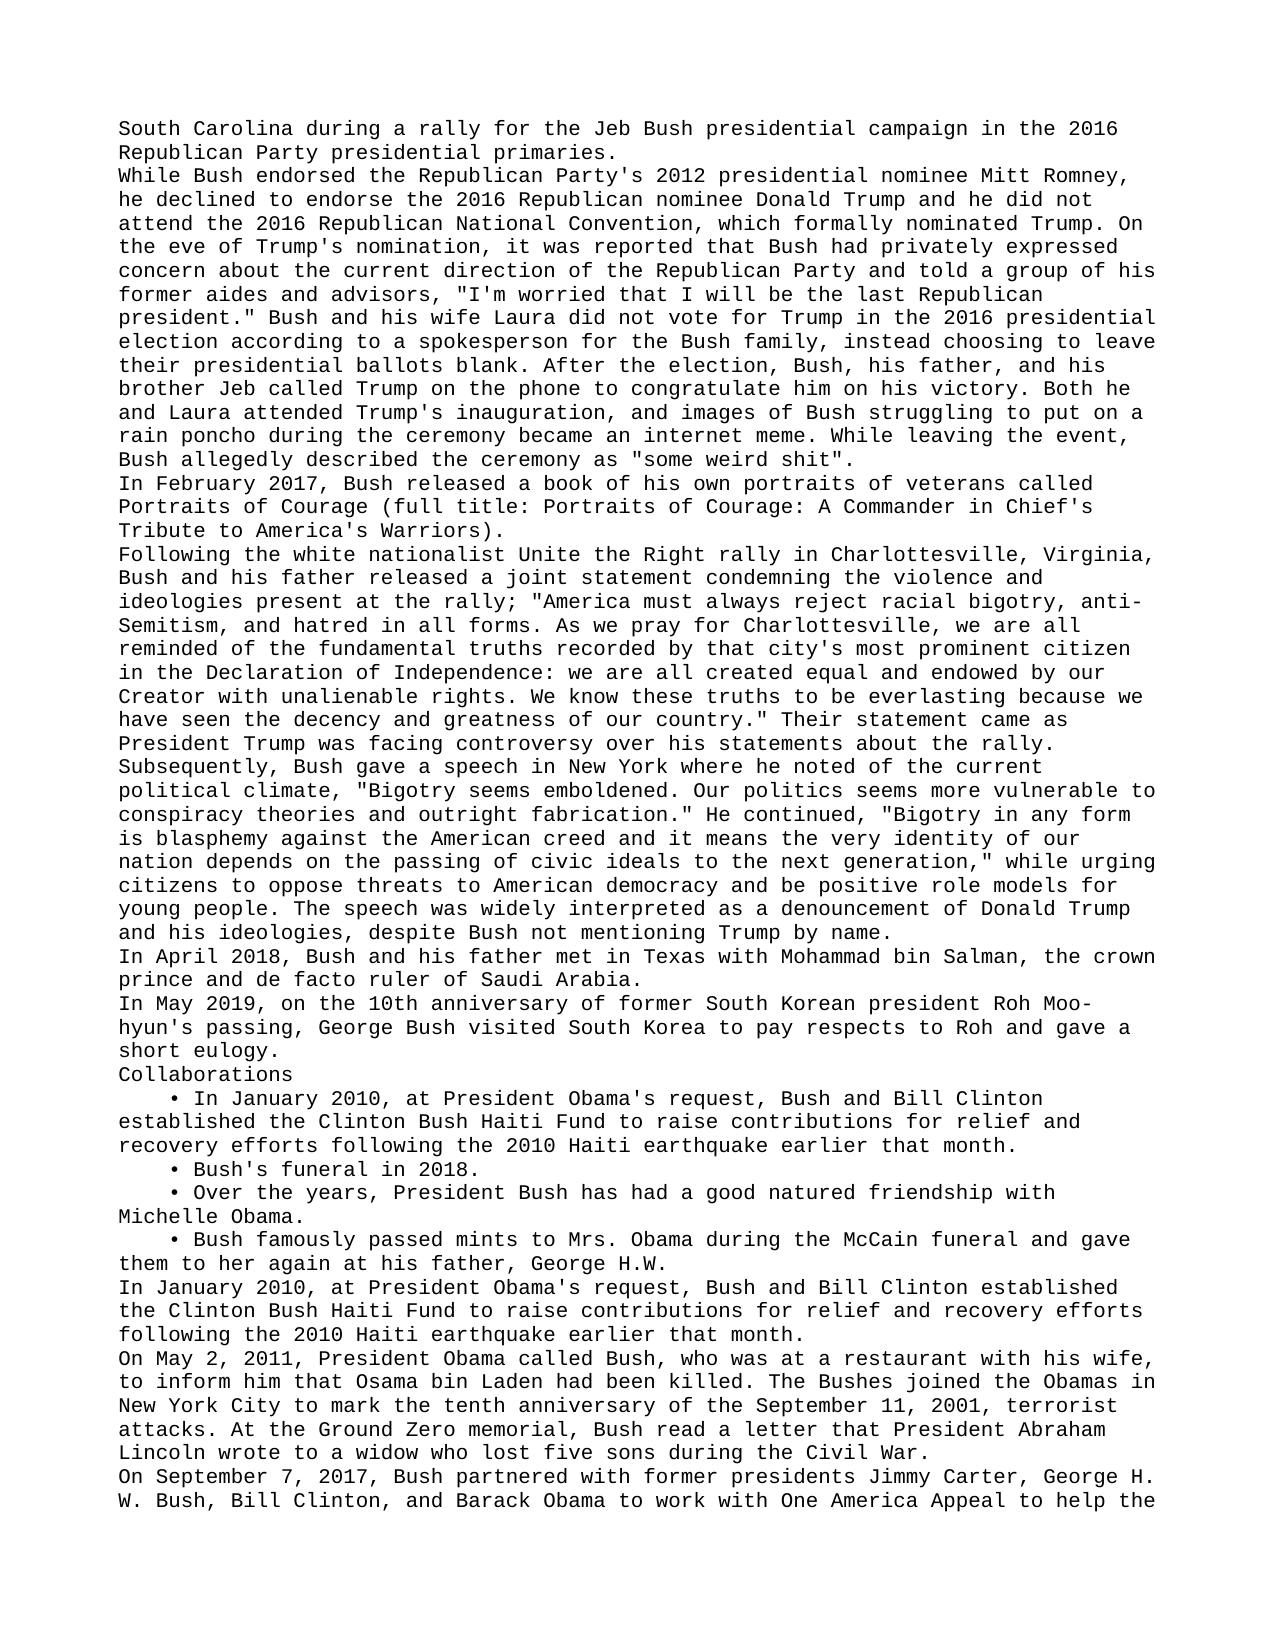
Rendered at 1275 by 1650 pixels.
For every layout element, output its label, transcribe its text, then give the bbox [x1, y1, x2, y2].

text Following the white nationalist Unite the Right rally in Charlottesville, Virginia, Bush and his father released a joint statement condemning the violence and ideologies present at the rally; "America must always reject racial bigotry, anti-Semitism, and hatred in all forms. As we pray for Charlottesville, we are all reminded of the fundamental truths recorded by that city's most prominent citizen in the Declaration of Independence: we are all created equal and endowed by our Creator with unalienable rights. We know these truths to be everlasting because we have seen the decency and greatness of our country." Their statement came as President Trump was facing controversy over his statements about the rally. Subsequently, Bush gave a speech in New York where he noted of the current political climate, "Bigotry seems emboldened. Our politics seems more vulnerable to conspiracy theories and outright fabrication." He continued, "Bigotry in any form is blasphemy against the American creed and it means the very identity of our nation depends on the passing of civic ideals to the next generation," while urging citizens to oppose threats to American democracy and be positive role models for young people. The speech was widely interpreted as a denouncement of Donald Trump and his ideologies, despite Bush not mentioning Trump by name. [118, 544, 1157, 946]
text In May 2019, on the 10th anniversary of former South Korean president Roh Moo-hyun's passing, George Bush visited South Korea to pay respects to Roh and gave a short eulogy. [118, 993, 1157, 1064]
text In April 2018, Bush and his father met in Texas with Mohammad bin Salman, the crown prince and de facto ruler of Saudi Arabia. [118, 946, 1157, 993]
text • Over the years, President Bush has had a good natured friendship with Michelle Obama. [118, 1182, 1157, 1229]
text In January 2010, at President Obama's request, Bush and Bill Clinton established the Clinton Bush Haiti Fund to raise contributions for relief and recovery efforts following the 2010 Haiti earthquake earlier that month. [118, 1277, 1157, 1348]
text • Bush's funeral in 2018. [118, 1158, 1157, 1182]
text • Bush famously passed mints to Mrs. Obama during the McCain funeral and gave them to her again at his father, George H.W. [118, 1229, 1157, 1277]
text South Carolina during a rally for the Jeb Bush presidential campaign in the 2016 Republican Party presidential primaries. [118, 118, 1157, 165]
text On September 7, 2017, Bush partnered with former presidents Jimmy Carter, George H. W. Bush, Bill Clinton, and Barack Obama to work with One America Appeal to help the [118, 1466, 1157, 1513]
text On May 2, 2011, President Obama called Bush, who was at a restaurant with his wife, to inform him that Osama bin Laden had been killed. The Bushes joined the Obamas in New York City to mark the tenth anniversary of the September 11, 2001, terrorist attacks. At the Ground Zero memorial, Bush read a letter that President Abraham Lincoln wrote to a widow who lost five sons during the Civil War. [118, 1348, 1157, 1466]
text In February 2017, Bush released a book of his own portraits of veterans called Portraits of Courage (full title: Portraits of Courage: A Commander in Chief's Tribute to America's Warriors). [118, 473, 1157, 544]
text • In January 2010, at President Obama's request, Bush and Bill Clinton established the Clinton Bush Haiti Fund to raise contributions for relief and recovery efforts following the 2010 Haiti earthquake earlier that month. [118, 1088, 1157, 1158]
text While Bush endorsed the Republican Party's 2012 presidential nominee Mitt Romney, he declined to endorse the 2016 Republican nominee Donald Trump and he did not attend the 2016 Republican National Convention, which formally nominated Trump. On the eve of Trump's nomination, it was reported that Bush had privately expressed concern about the current direction of the Republican Party and told a group of his former aides and advisors, "I'm worried that I will be the last Republican president." Bush and his wife Laura did not vote for Trump in the 2016 presidential election according to a spokesperson for the Bush family, instead choosing to leave their presidential ballots blank. After the election, Bush, his father, and his brother Jeb called Trump on the phone to congratulate him on his victory. Both he and Laura attended Trump's inauguration, and images of Bush struggling to put on a rain poncho during the ceremony became an internet meme. While leaving the event, Bush allegedly described the ceremony as "some weird shit". [118, 165, 1157, 473]
text Collaborations [118, 1064, 1157, 1088]
